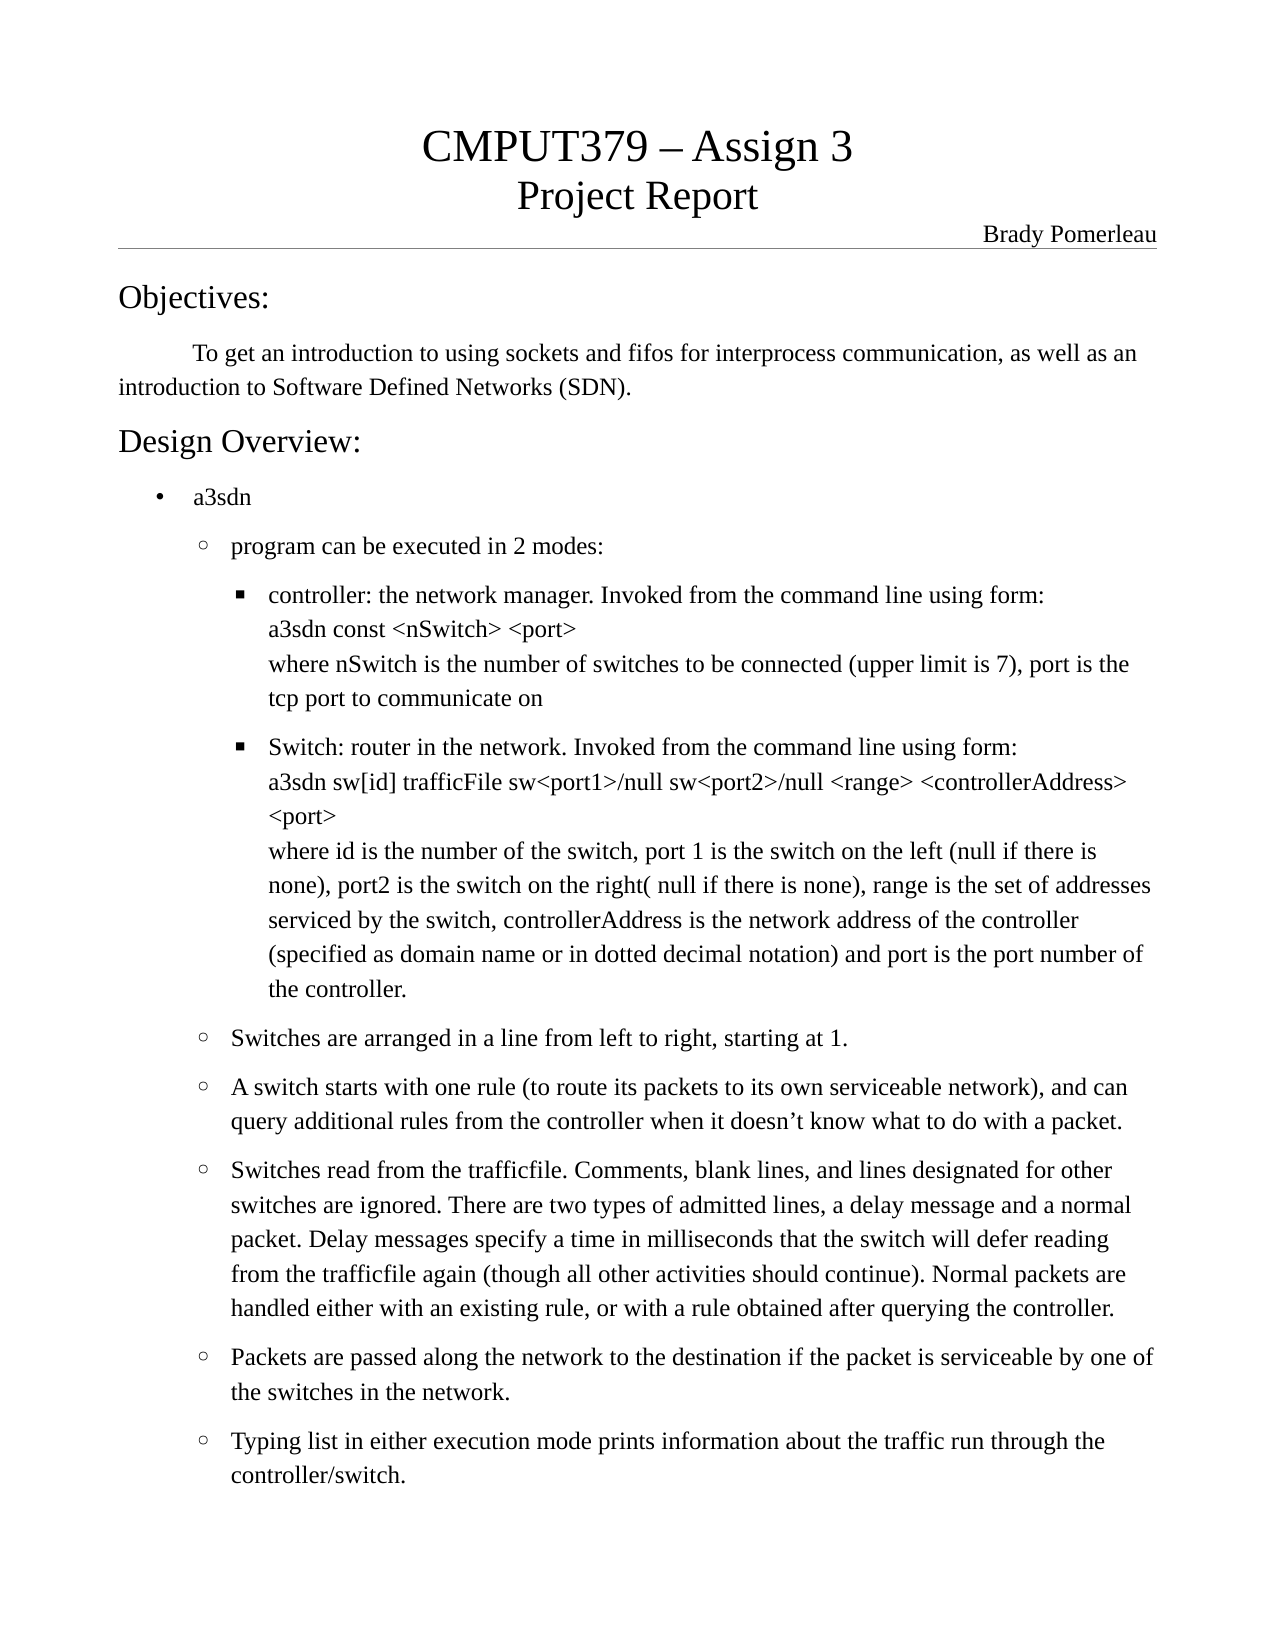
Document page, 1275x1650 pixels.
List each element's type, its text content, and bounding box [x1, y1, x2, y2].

text CMPUT379 – Assign 3 [118, 118, 1157, 171]
list Typing list in either execution mode prints information about the traffic run through the controller/switch. [193, 1426, 1157, 1489]
list Packets are passed along the network to the destination if the packet is serviceable by one of the switches in the network. [193, 1342, 1157, 1406]
list program can be executed in 2 modes: [193, 531, 1157, 560]
list controller: the network manager. Invoked from the command line using form: a3sdn const <nSwitch> <port> where nSwitch is the number of switches to be connected (upper limit is 7), port is the tcp port to communicate on [231, 580, 1157, 712]
text Objectives: [118, 277, 1157, 316]
text Design Overview: [118, 421, 1157, 460]
list Switches are arranged in a line from left to right, starting at 1. [193, 1023, 1157, 1052]
text Project Report [118, 171, 1157, 219]
list a3sdn [156, 482, 1157, 511]
text To get an introduction to using sockets and fifos for interprocess communication, as well as an introduction to Software Defined Networks (SDN). [118, 338, 1157, 401]
list A switch starts with one rule (to route its packets to its own serviceable network), and can query additional rules from the controller when it doesn’t know what to do with a packet. [193, 1072, 1157, 1135]
list Switches read from the trafficfile. Comments, blank lines, and lines designated for other switches are ignored. There are two types of admitted lines, a delay message and a normal packet. Delay messages specify a time in milliseconds that the switch will defer reading from the trafficfile again (though all other activities should continue). Normal packets are handled either with an existing rule, or with a rule obtained after querying the controller. [193, 1156, 1157, 1322]
list Switch: router in the network. Invoked from the command line using form: a3sdn sw[id] trafficFile sw<port1>/null sw<port2>/null <range> <controllerAddress> <port> where id is the number of the switch, port 1 is the switch on the left (null if there is none), port2 is the switch on the right( null if there is none), range is the set of addresses serviced by the switch, controllerAddress is the network address of the controller (specified as domain name or in dotted decimal notation) and port is the port number of the controller. [231, 732, 1157, 1003]
text Brady Pomerleau [118, 219, 1157, 248]
